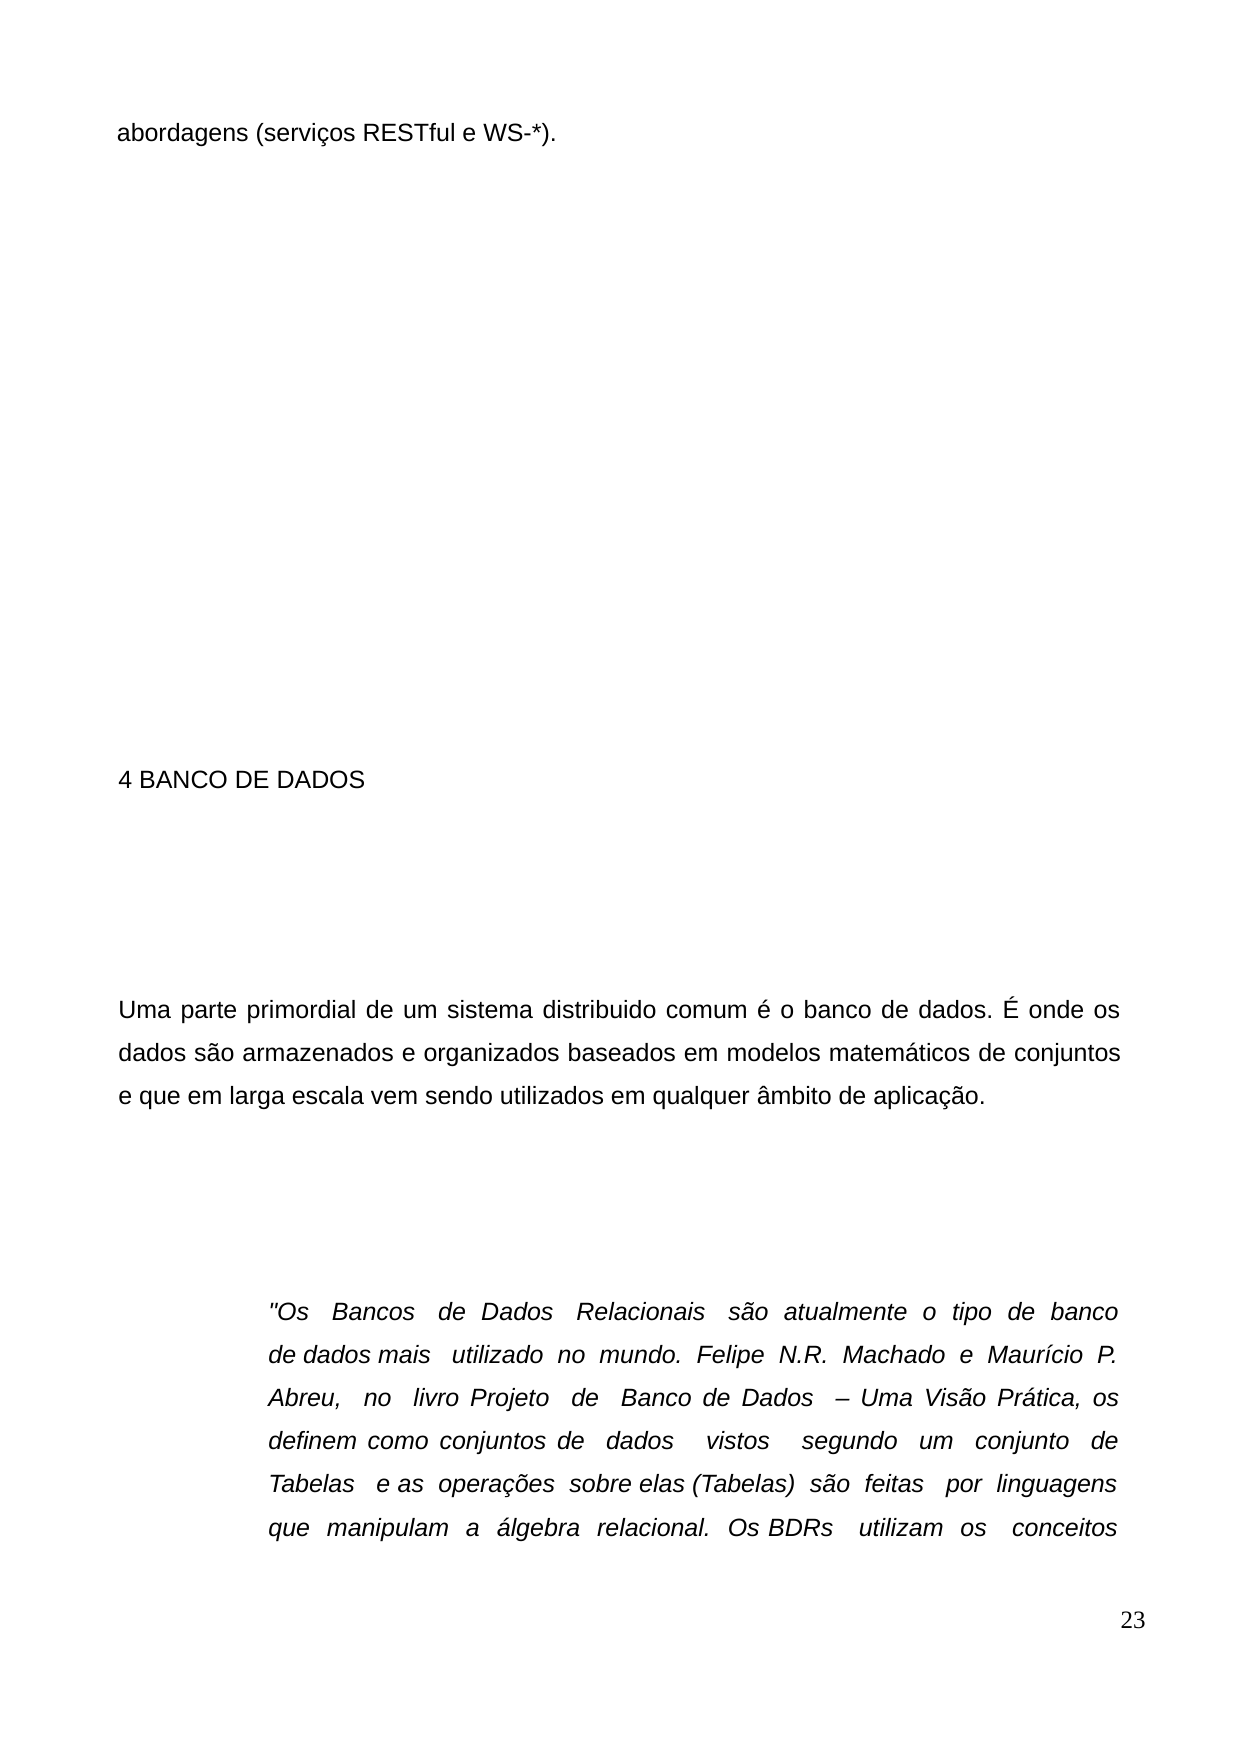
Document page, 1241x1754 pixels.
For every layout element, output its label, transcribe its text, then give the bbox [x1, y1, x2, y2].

text 4 BANCO DE DADOS [118, 765, 1123, 794]
text "Os Bancos de Dados Relacionais são atualmente o tipo de banco de dados mais utilizado no mundo. Felipe N.R. Machado e Maurício P. Abreu, no livro Projeto de Banco de Dados – Uma Visão Prática, os definem como conjuntos de dados vistos segundo um conjunto de Tabelas e as operações sobre elas (Tabelas) são feitas por linguagens que manipulam a álgebra relacional. Os BDRs utilizam os conceitos [268, 1297, 1123, 1541]
text Uma parte primordial de um sistema distribuido comum é o banco de dados. É onde os dados são armazenados e organizados baseados em modelos matemáticos de conjuntos e que em larga escala vem sendo utilizados em qualquer âmbito de aplicação. [118, 995, 1123, 1110]
text abordagens (serviços RESTful e WS-*). [117, 118, 1123, 147]
